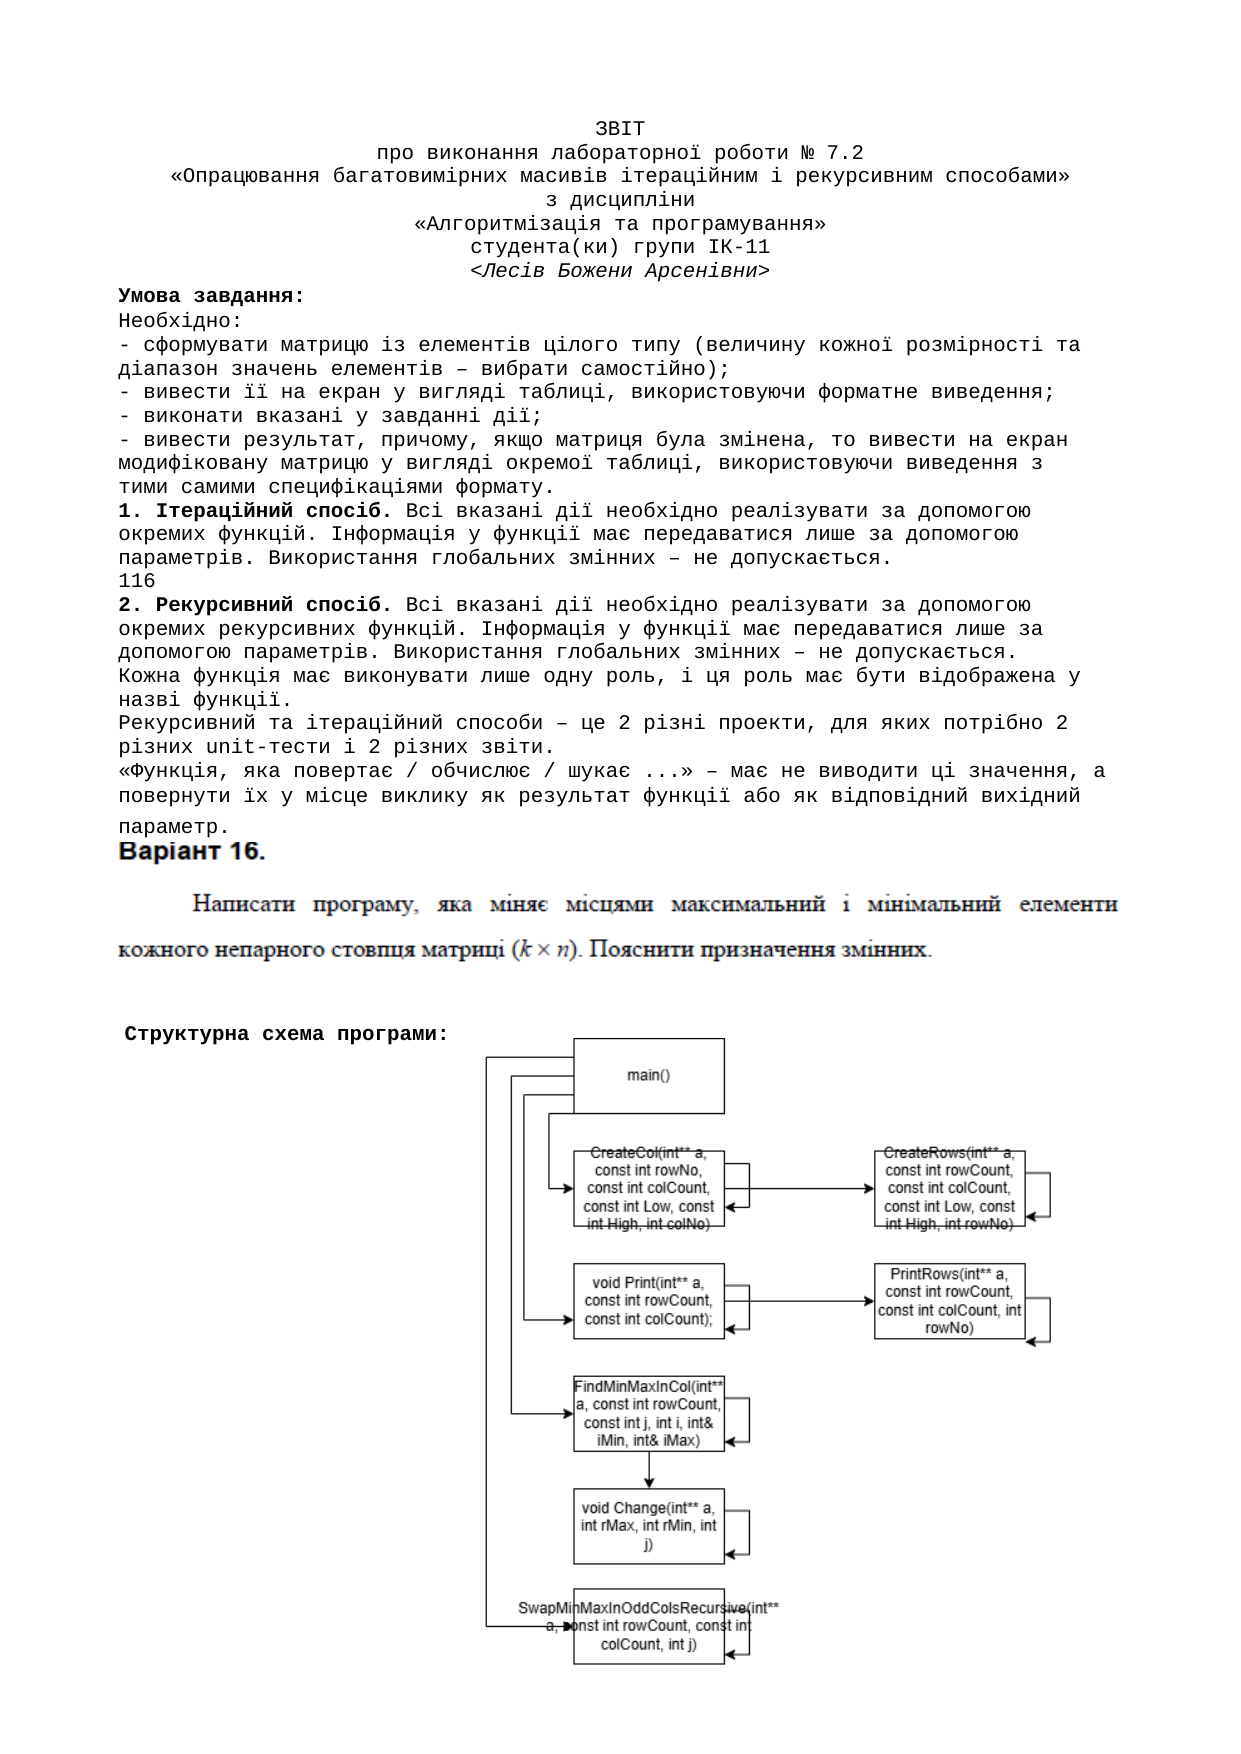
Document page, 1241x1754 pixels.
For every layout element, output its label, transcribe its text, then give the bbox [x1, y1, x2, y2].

text 2. Рекурсивний спосіб. Всі вказані дії необхідно реалізувати за допомогою окремих рекурсивних функцій. Інформація у функції має передаватися лише за допомогою параметрів. Використання глобальних змінних – не допускається. [118, 594, 1122, 665]
text - вивести її на екран у вигляді таблиці, використовуючи форматне виведення; [118, 381, 1122, 405]
text Структурна схема програми: [118, 1017, 1122, 1046]
text з дисципліни [118, 189, 1122, 213]
text модифіковану матрицю у вигляді окремої таблиці, використовуючи виведення з [118, 452, 1122, 476]
text - вивести результат, причому, якщо матриця була змінена, то вивести на екран [118, 429, 1122, 452]
text 1. Ітераційний спосіб. Всі вказані дії необхідно реалізувати за допомогою окремих функцій. Інформація у функції має передаватися лише за допомогою параметрів. Використання глобальних змінних – не допускається. [118, 499, 1122, 571]
text тими самими специфікаціями формату. [118, 476, 1122, 499]
text 116 [118, 571, 1122, 594]
text <Лесів Божени Арсенівни> [118, 260, 1122, 284]
text «Функція, яка повертає / обчислює / шукає ...» – має не виводити ці значення, а повернути їх у місце виклику як результат функції або як відповідний вихідний параметр. [118, 760, 1122, 840]
text Рекурсивний та ітераційний способи – це 2 різні проекти, для яких потрібно 2 різних unit-тести і 2 різних звіти. [118, 712, 1122, 760]
text - виконати вказані у завданні дії; [118, 405, 1122, 429]
text діапазон значень елементів – вибрати самостійно); [118, 358, 1122, 381]
text студента(ки) групи ІК-11 [118, 236, 1122, 260]
picture [118, 842, 1123, 982]
text «Алгоритмізація та програмування» [118, 213, 1122, 236]
text ЗВІТ [118, 118, 1122, 142]
text «Опрацювання багатовимірних масивів ітераційним і рекурсивним способами» [118, 165, 1122, 189]
text Умова завдання: [118, 285, 1122, 309]
picture [477, 1038, 1060, 1666]
text - сформувати матрицю із елементів цілого типу (величину кожної розмірності та [118, 334, 1122, 358]
text про виконання лабораторної роботи № 7.2 [118, 142, 1122, 165]
text Кожна функція має виконувати лише одну роль, і ця роль має бути відображена у назві функції. [118, 665, 1122, 712]
text Необхідно: [118, 310, 1122, 334]
